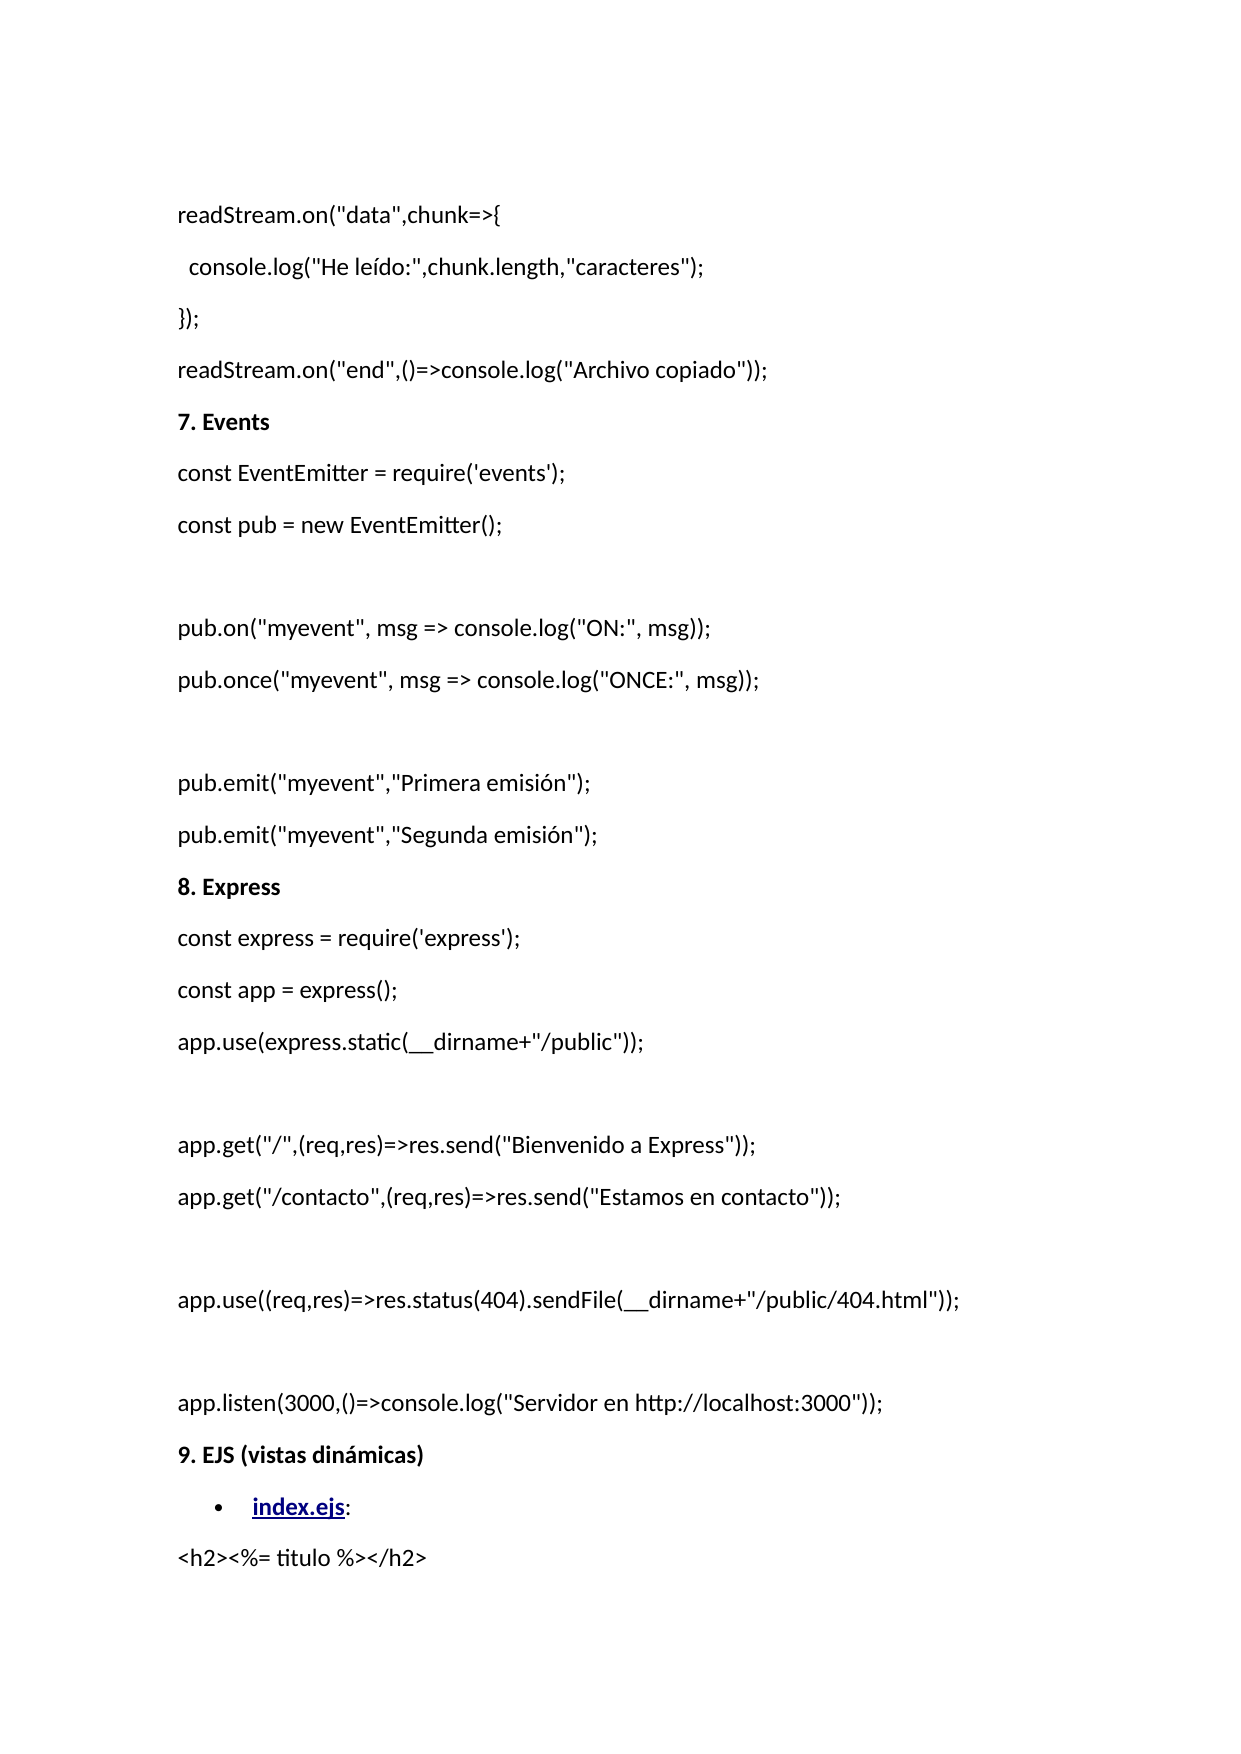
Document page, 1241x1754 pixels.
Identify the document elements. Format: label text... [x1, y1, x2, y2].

text console.log("He leído:",chunk.length,"caracteres"); [177, 251, 1063, 281]
list index.ejs: [215, 1491, 1063, 1521]
text pub.emit("myevent","Segunda emisión"); [177, 819, 1063, 850]
text 7. Events [177, 406, 1063, 436]
text 8. Express [177, 871, 1063, 901]
text const app = express(); [177, 974, 1063, 1005]
text app.use(express.static(__dirname+"/public")); [177, 1026, 1063, 1056]
text readStream.on("end",()=>console.log("Archivo copiado")); [177, 354, 1063, 385]
text pub.emit("myevent","Primera emisión"); [177, 768, 1063, 798]
text app.get("/contacto",(req,res)=>res.send("Estamos en contacto")); [177, 1181, 1063, 1211]
text readStream.on("data",chunk=>{ [177, 199, 1063, 230]
text app.listen(3000,()=>console.log("Servidor en http://localhost:3000")); [177, 1388, 1063, 1418]
text 9. EJS (vistas dinámicas) [177, 1439, 1063, 1470]
text app.get("/",(req,res)=>res.send("Bienvenido a Express")); [177, 1129, 1063, 1160]
text app.use((req,res)=>res.status(404).sendFile(__dirname+"/public/404.html")); [177, 1284, 1063, 1315]
text pub.once("myevent", msg => console.log("ONCE:", msg)); [177, 664, 1063, 695]
text pub.on("myevent", msg => console.log("ON:", msg)); [177, 613, 1063, 643]
text }); [177, 303, 1063, 333]
text const pub = new EventEmitter(); [177, 509, 1063, 540]
text const express = require('express'); [177, 923, 1063, 953]
text <h2><%= titulo %></h2> [177, 1543, 1063, 1573]
text const EventEmitter = require('events'); [177, 458, 1063, 488]
